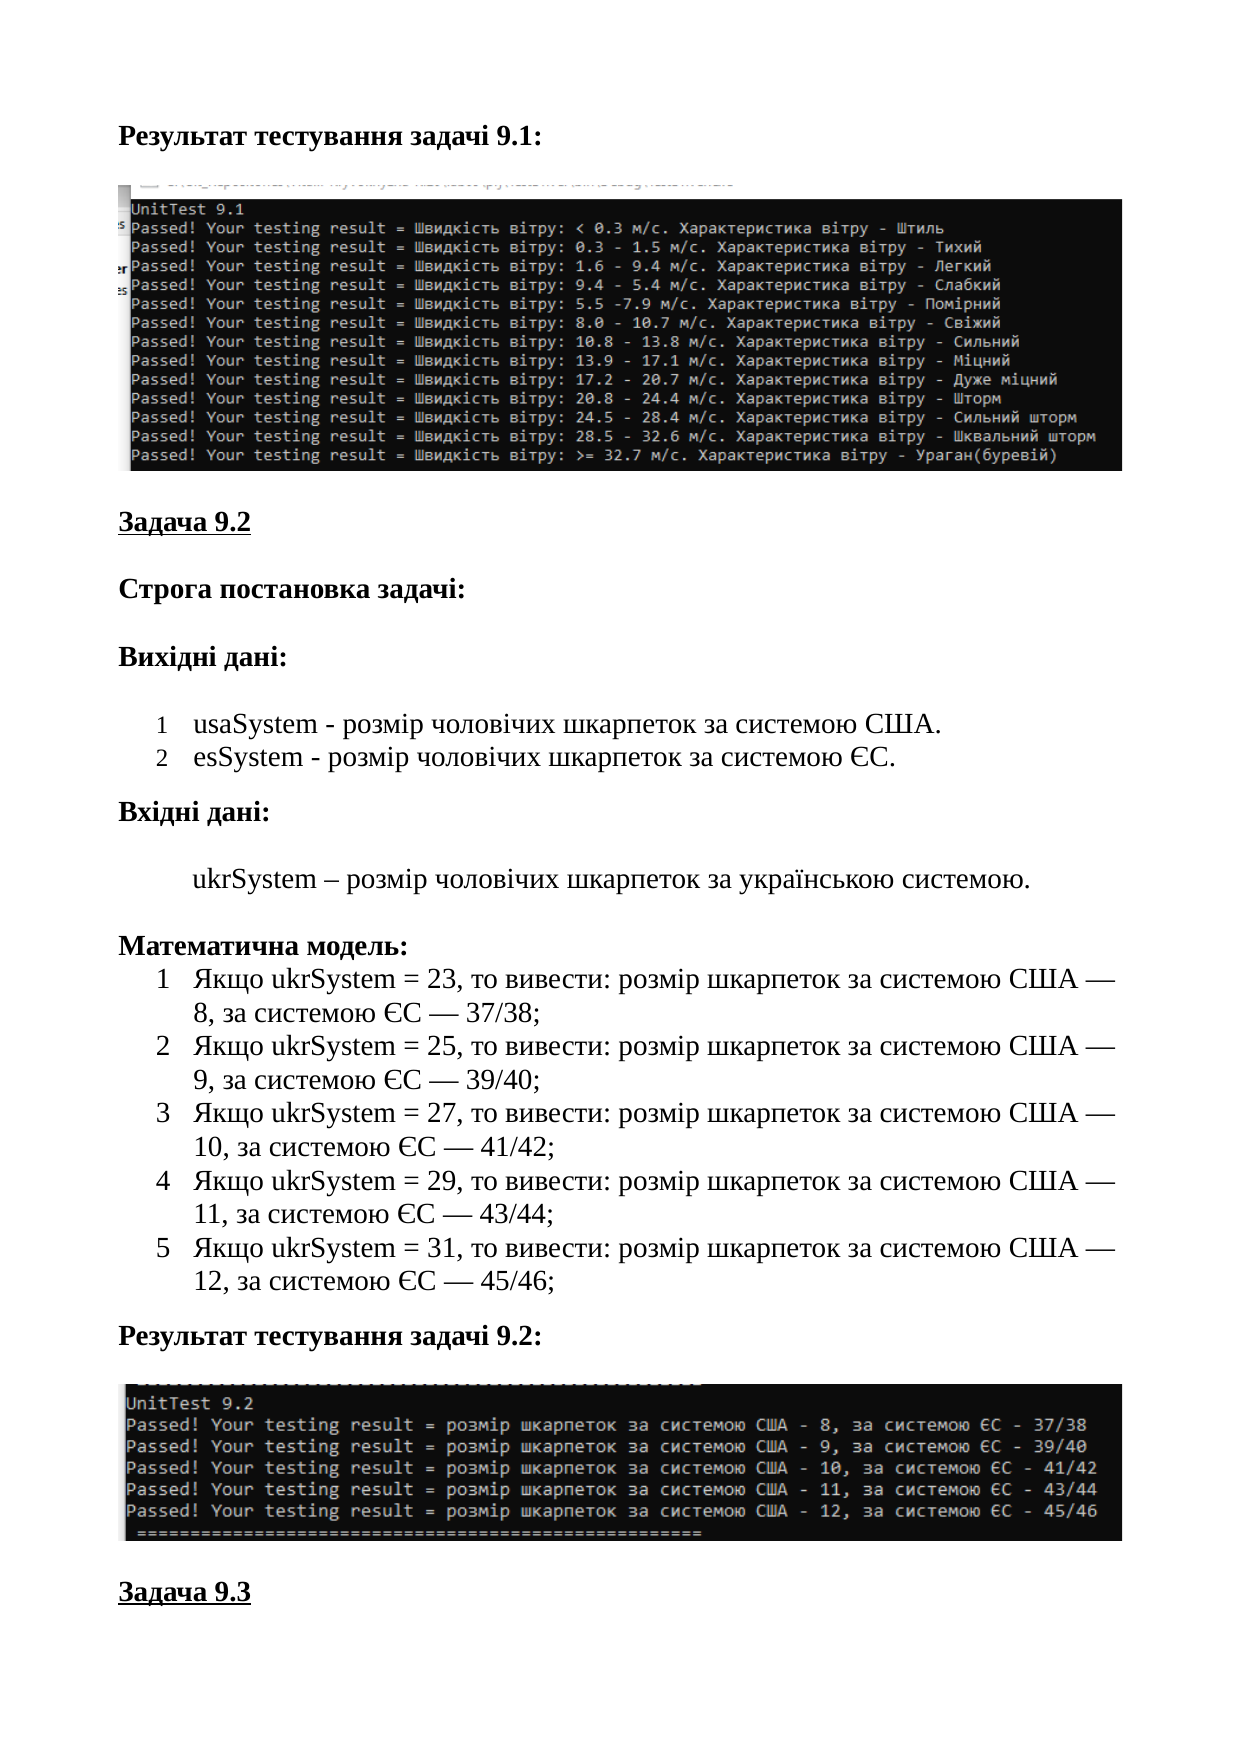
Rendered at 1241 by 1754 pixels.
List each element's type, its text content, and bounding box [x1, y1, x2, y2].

list Якщо ukrSystem = 23, то вивести: розмір шкарпеток за системою США — 8, за системою ЄС — 37/38; [156, 961, 1122, 1028]
list Якщо ukrSystem = 27, то вивести: розмір шкарпеток за системою США — 10, за системою ЄС — 41/42; [156, 1096, 1122, 1163]
list usaSystem - розмір чоловічих шкарпеток за системою США. [156, 706, 1122, 739]
text ukrSystem – розмір чоловічих шкарпеток за українською системою. [118, 861, 1122, 894]
text Результат тестування задачі 9.2: [118, 1318, 1122, 1351]
list Якщо ukrSystem = 31, то вивести: розмір шкарпеток за системою США — 12, за системою ЄС — 45/46; [156, 1230, 1122, 1297]
text Вхідні дані: [118, 794, 1122, 827]
text Результат тестування задачі 9.1: [118, 118, 1122, 152]
text Строга постановка задачі: [118, 572, 1122, 605]
text Задача 9.2 [118, 504, 1122, 538]
list Якщо ukrSystem = 25, то вивести: розмір шкарпеток за системою США — 9, за системою ЄС — 39/40; [156, 1028, 1122, 1096]
list esSystem - розмір чоловічих шкарпеток за системою ЄС. [156, 739, 1122, 773]
text Математична модель: [118, 928, 1122, 961]
picture [118, 185, 1123, 471]
picture [118, 1384, 1123, 1541]
list Якщо ukrSystem = 29, то вивести: розмір шкарпеток за системою США — 11, за системою ЄС — 43/44; [156, 1163, 1122, 1230]
text Задача 9.3 [118, 1574, 1122, 1608]
text Вихідні дані: [118, 639, 1122, 672]
